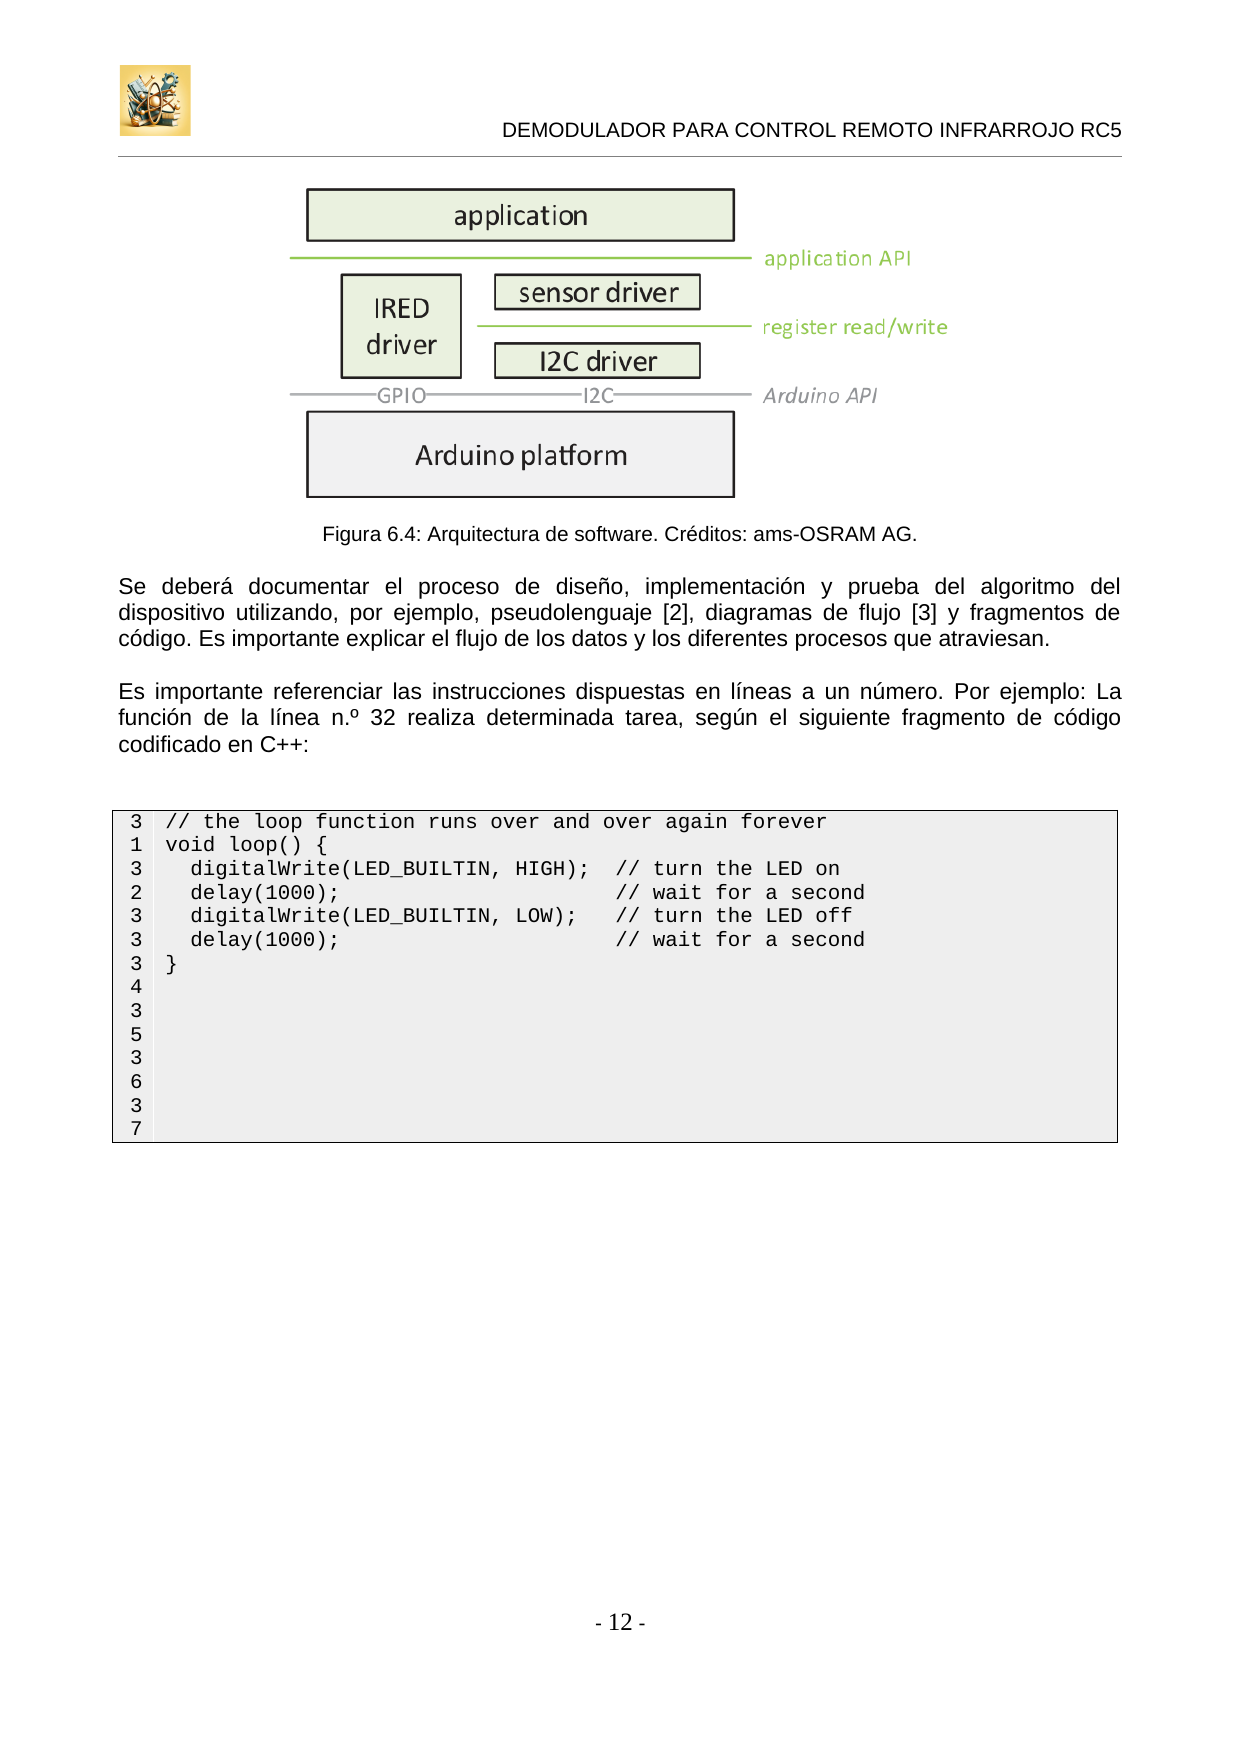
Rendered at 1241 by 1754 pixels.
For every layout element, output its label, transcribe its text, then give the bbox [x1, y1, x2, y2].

table_header // the loop function runs over and over again forever void loop() { digitalWrite(LED_BUILTIN, HIGH); // turn the LED on delay(1000); // wait for a second digitalWrite(LED_BUILTIN, LOW); // turn the LED off delay(1000); // wait for a second } [154, 811, 1117, 1142]
text Es importante referenciar las instrucciones dispuestas en líneas a un número. Por ejemplo: La función de la línea n.º 32 realiza determinada tarea, según el siguiente fragmento de código codificado en C++: [118, 678, 1122, 757]
text Figura 6.4: Arquitectura de software. Créditos: ams-OSRAM AG. [118, 522, 1122, 546]
picture [284, 186, 956, 499]
text Se deberá documentar el proceso de diseño, implementación y prueba del algoritmo del dispositivo utilizando, por ejemplo, pseudolenguaje [2], diagramas de flujo [3] y fragmentos de código. Es importante explicar el flujo de los datos y los diferentes procesos que atraviesan. [118, 573, 1122, 652]
table_header 31 32 33 34 35 36 37 [113, 811, 153, 1142]
picture [119, 65, 191, 136]
